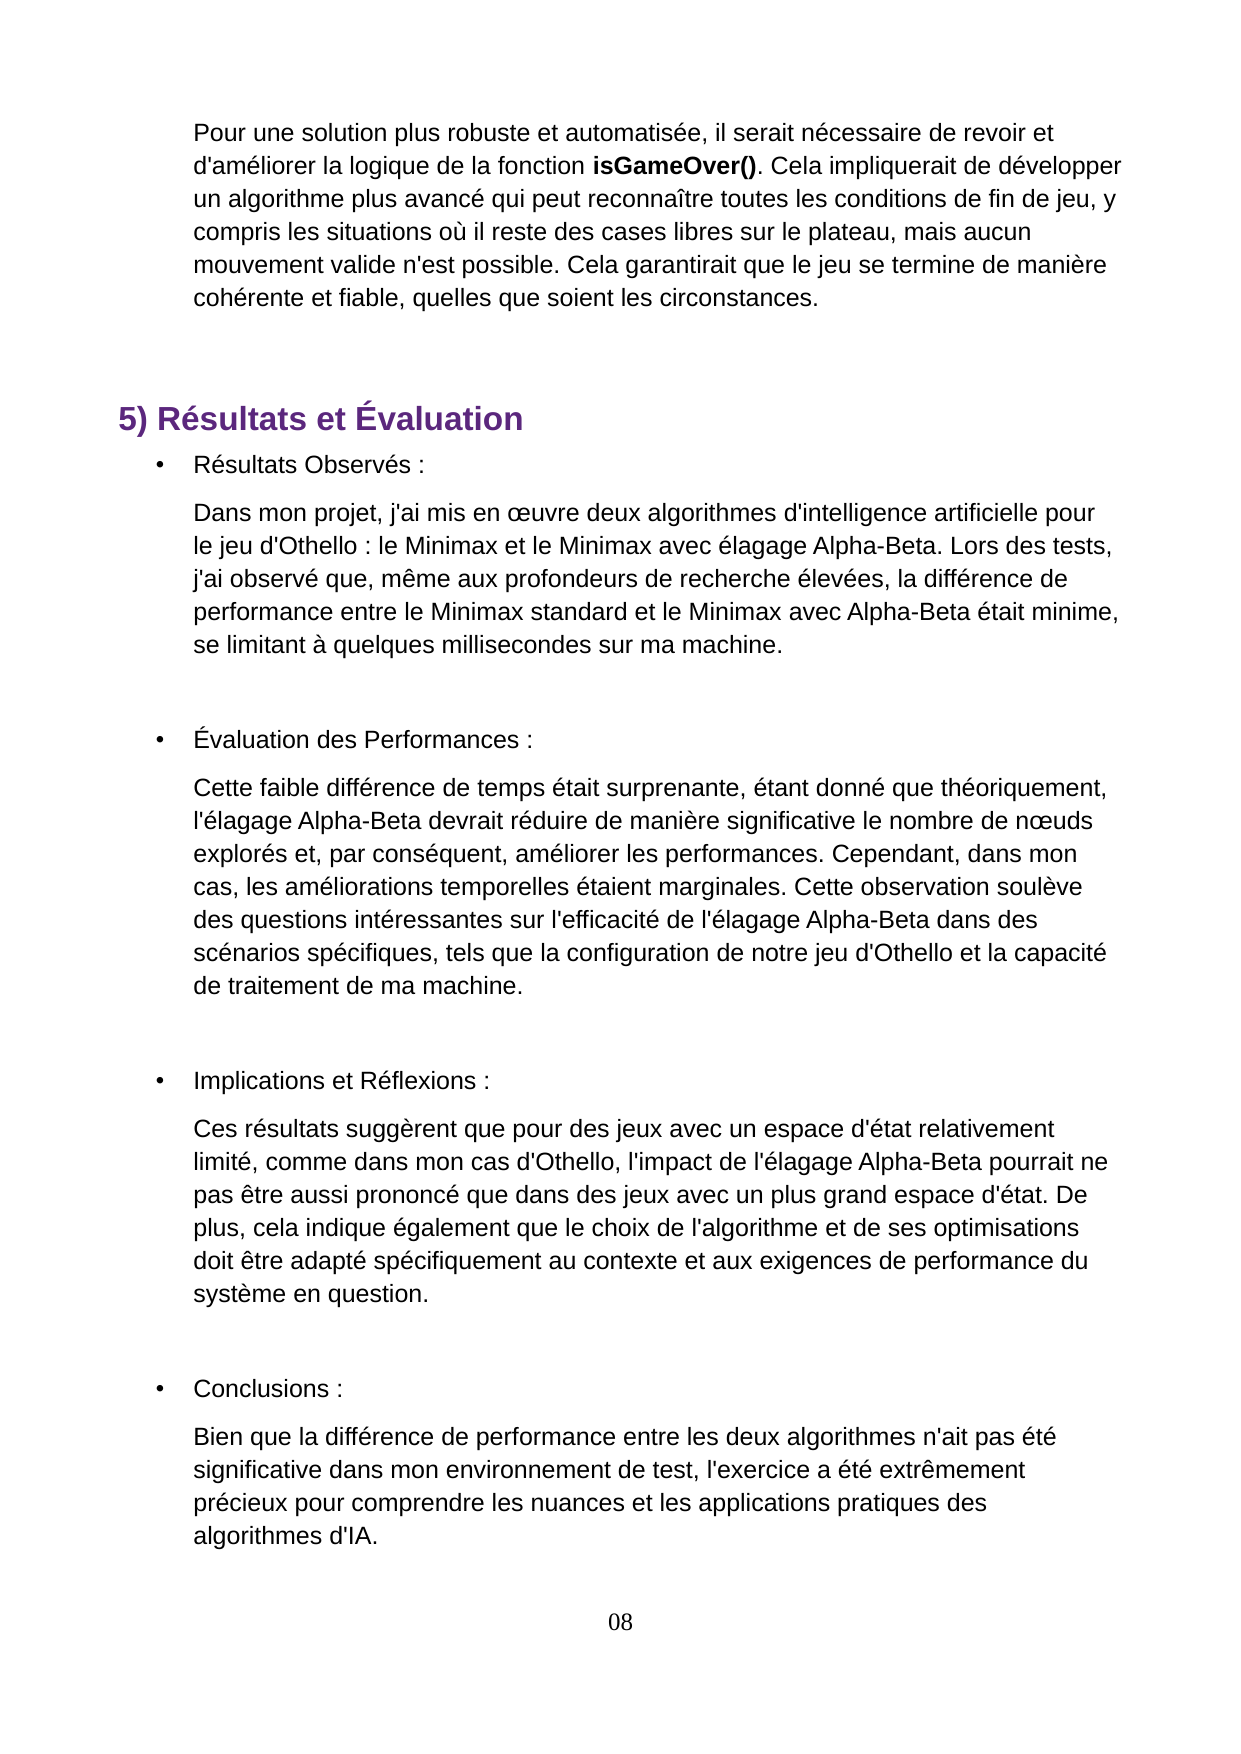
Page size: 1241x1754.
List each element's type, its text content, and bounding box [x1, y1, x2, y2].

list Ces résultats suggèrent que pour des jeux avec un espace d'état relativement limité, comme dans mon cas d'Othello, l'impact de l'élagage Alpha-Beta pourrait ne pas être aussi prononcé que dans des jeux avec un plus grand espace d'état. De plus, cela indique également que le choix de l'algorithme et de ses optimisations doit être adapté spécifiquement au contexte et aux exigences de performance du système en question. [156, 1114, 1122, 1308]
list Évaluation des Performances : [156, 725, 1122, 754]
list Conclusions : [156, 1374, 1122, 1403]
list Dans mon projet, j'ai mis en œuvre deux algorithmes d'intelligence artificielle pour le jeu d'Othello : le Minimax et le Minimax avec élagage Alpha-Beta. Lors des tests, j'ai observé que, même aux profondeurs de recherche élevées, la différence de performance entre le Minimax standard et le Minimax avec Alpha-Beta était minime, se limitant à quelques millisecondes sur ma machine. [156, 498, 1122, 659]
subtitle 5) Résultats et Évaluation [118, 399, 1122, 438]
list Résultats Observés : [156, 450, 1122, 479]
list Cette faible différence de temps était surprenante, étant donné que théoriquement, l'élagage Alpha-Beta devrait réduire de manière significative le nombre de nœuds explorés et, par conséquent, améliorer les performances. Cependant, dans mon cas, les améliorations temporelles étaient marginales. Cette observation soulève des questions intéressantes sur l'efficacité de l'élagage Alpha-Beta dans des scénarios spécifiques, tels que la configuration de notre jeu d'Othello et la capacité de traitement de ma machine. [156, 773, 1122, 1000]
list Pour une solution plus robuste et automatisée, il serait nécessaire de revoir et d'améliorer la logique de la fonction isGameOver(). Cela impliquerait de développer un algorithme plus avancé qui peut reconnaître toutes les conditions de fin de jeu, y compris les situations où il reste des cases libres sur le plateau, mais aucun mouvement valide n'est possible. Cela garantirait que le jeu se termine de manière cohérente et fiable, quelles que soient les circonstances. [156, 118, 1122, 312]
list Bien que la différence de performance entre les deux algorithmes n'ait pas été significative dans mon environnement de test, l'exercice a été extrêmement précieux pour comprendre les nuances et les applications pratiques des algorithmes d'IA. [156, 1422, 1122, 1550]
list Implications et Réflexions : [156, 1066, 1122, 1095]
